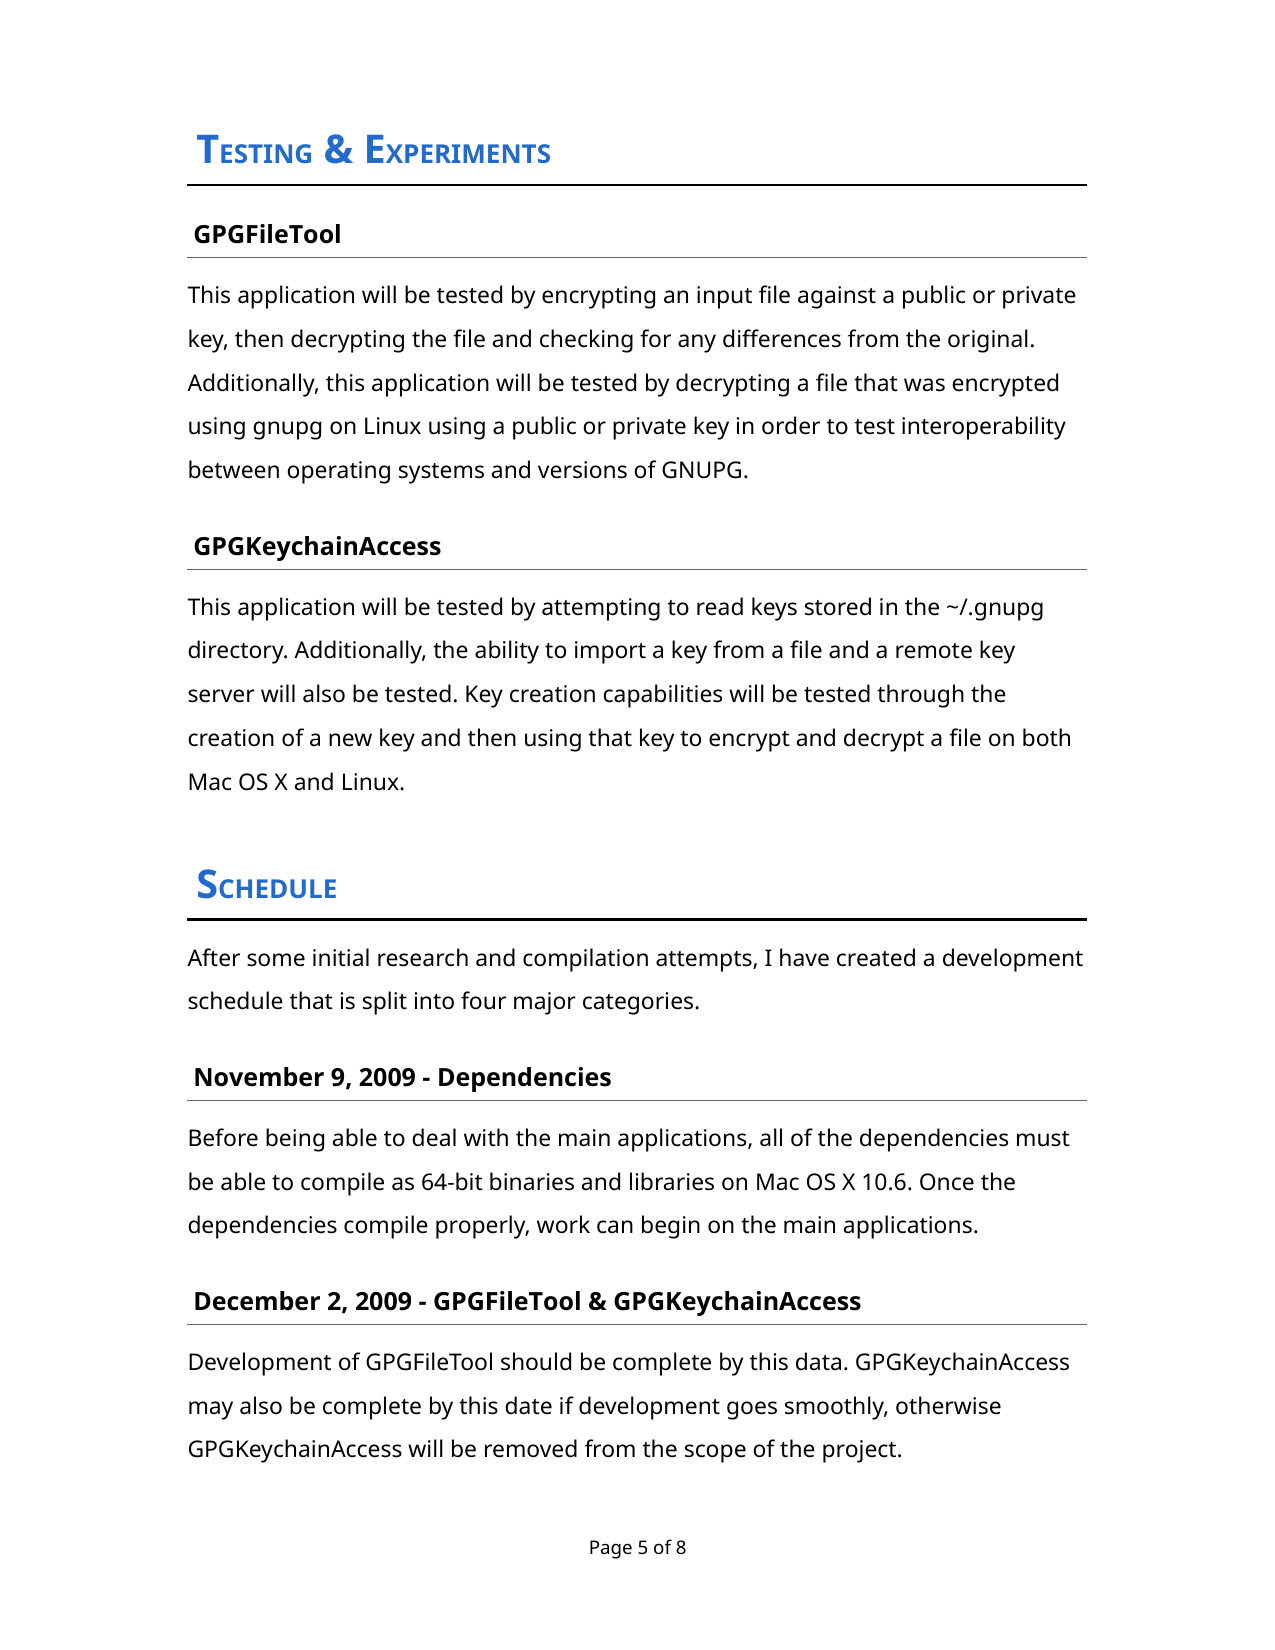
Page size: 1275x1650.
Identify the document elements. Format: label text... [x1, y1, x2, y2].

subtitle GPGFileTool [187, 211, 1087, 257]
subtitle November 9, 2009 - Dependencies [187, 1054, 1087, 1100]
text Before being able to deal with the main applications, all of the dependencies must be able to compile as 64-bit binaries and libraries on Mac OS X 10.6. Once the dependencies compile properly, work can begin on the main applications. [187, 1122, 1087, 1241]
text This application will be tested by encrypting an input file against a public or private key, then decrypting the file and checking for any differences from the original. Additionally, this application will be tested by decrypting a file that was encrypted using gnupg on Linux using a public or private key in order to test interoperability between operating systems and versions of GNUPG. [187, 279, 1087, 485]
subtitle Testing & Experiments [187, 112, 1087, 184]
subtitle Schedule [187, 847, 1087, 918]
subtitle December 2, 2009 - GPGFileTool & GPGKeychainAccess [187, 1278, 1087, 1324]
subtitle GPGKeychainAccess [187, 523, 1087, 569]
text This application will be tested by attempting to read keys stored in the ~/.gnupg directory. Additionally, the ability to import a key from a file and a remote key server will also be tested. Key creation capabilities will be tested through the creation of a new key and then using that key to encrypt and decrypt a file on both Mac OS X and Linux. [187, 591, 1087, 797]
text Development of GPGFileTool should be complete by this data. GPGKeychainAccess may also be complete by this date if development goes smoothly, otherwise GPGKeychainAccess will be removed from the scope of the project. [187, 1346, 1087, 1464]
text After some initial research and compilation attempts, I have created a development schedule that is split into four major categories. [187, 941, 1087, 1016]
